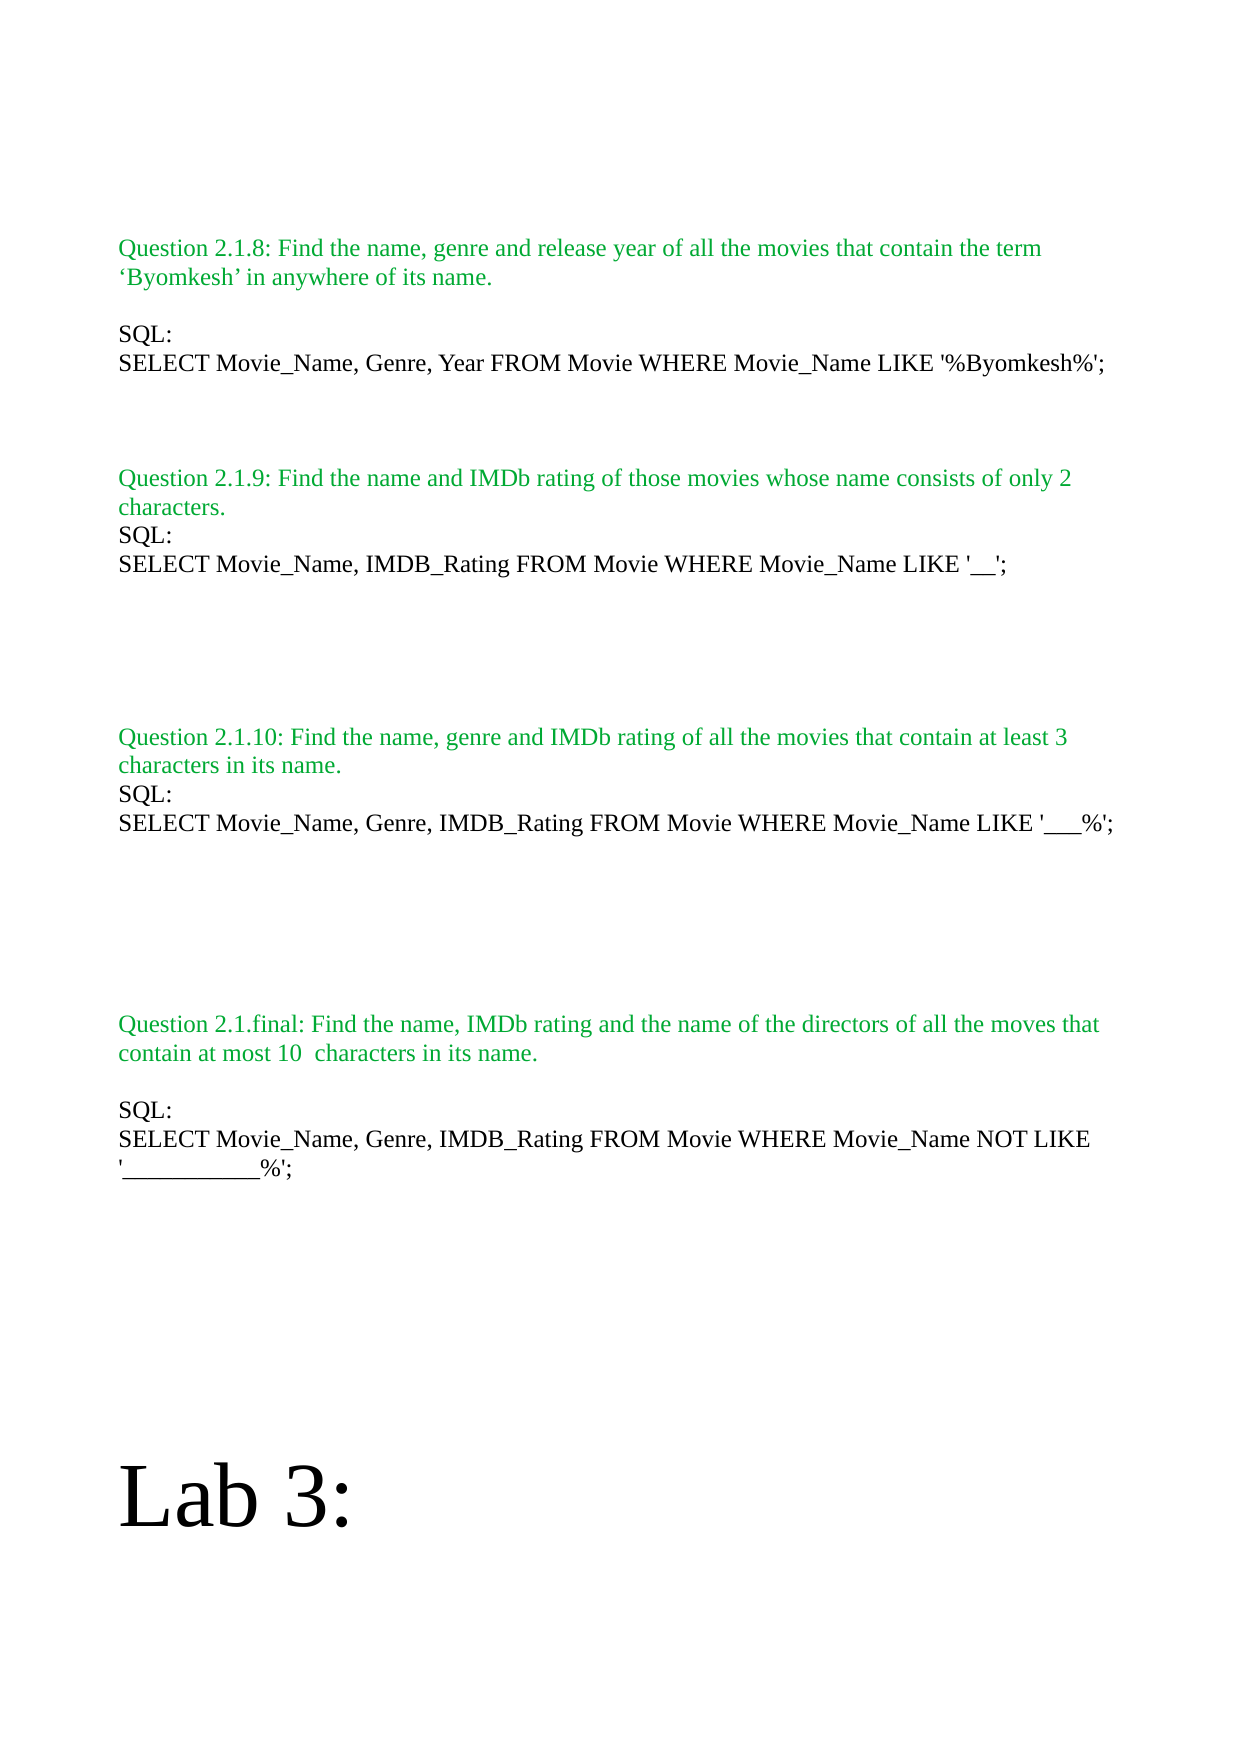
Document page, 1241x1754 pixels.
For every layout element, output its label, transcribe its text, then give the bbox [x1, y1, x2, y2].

text Question 2.1.8: Find the name, genre and release year of all the movies that contain the term ‘Byomkesh’ in anywhere of its name. [118, 233, 1122, 291]
text Question 2.1.final: Find the name, IMDb rating and the name of the directors of all the moves that contain at most 10 characters in its name. [118, 1009, 1122, 1067]
text SELECT Movie_Name, Genre, Year FROM Movie WHERE Movie_Name LIKE '%Byomkesh%'; [118, 348, 1122, 377]
text Question 2.1.10: Find the name, genre and IMDb rating of all the movies that contain at least 3 characters in its name. [118, 722, 1122, 779]
text SQL: [118, 779, 1122, 808]
text SELECT Movie_Name, IMDB_Rating FROM Movie WHERE Movie_Name LIKE '__'; [118, 549, 1122, 578]
text SELECT Movie_Name, Genre, IMDB_Rating FROM Movie WHERE Movie_Name LIKE '___%'; [118, 808, 1122, 837]
text SQL: [118, 521, 1122, 549]
text SELECT Movie_Name, Genre, IMDB_Rating FROM Movie WHERE Movie_Name NOT LIKE '___________%'; [118, 1124, 1122, 1182]
text Lab 3: [118, 1441, 1122, 1546]
text Question 2.1.9: Find the name and IMDb rating of those movies whose name consists of only 2 characters. [118, 463, 1122, 521]
text SQL: [118, 319, 1122, 348]
text SQL: [118, 1096, 1122, 1124]
